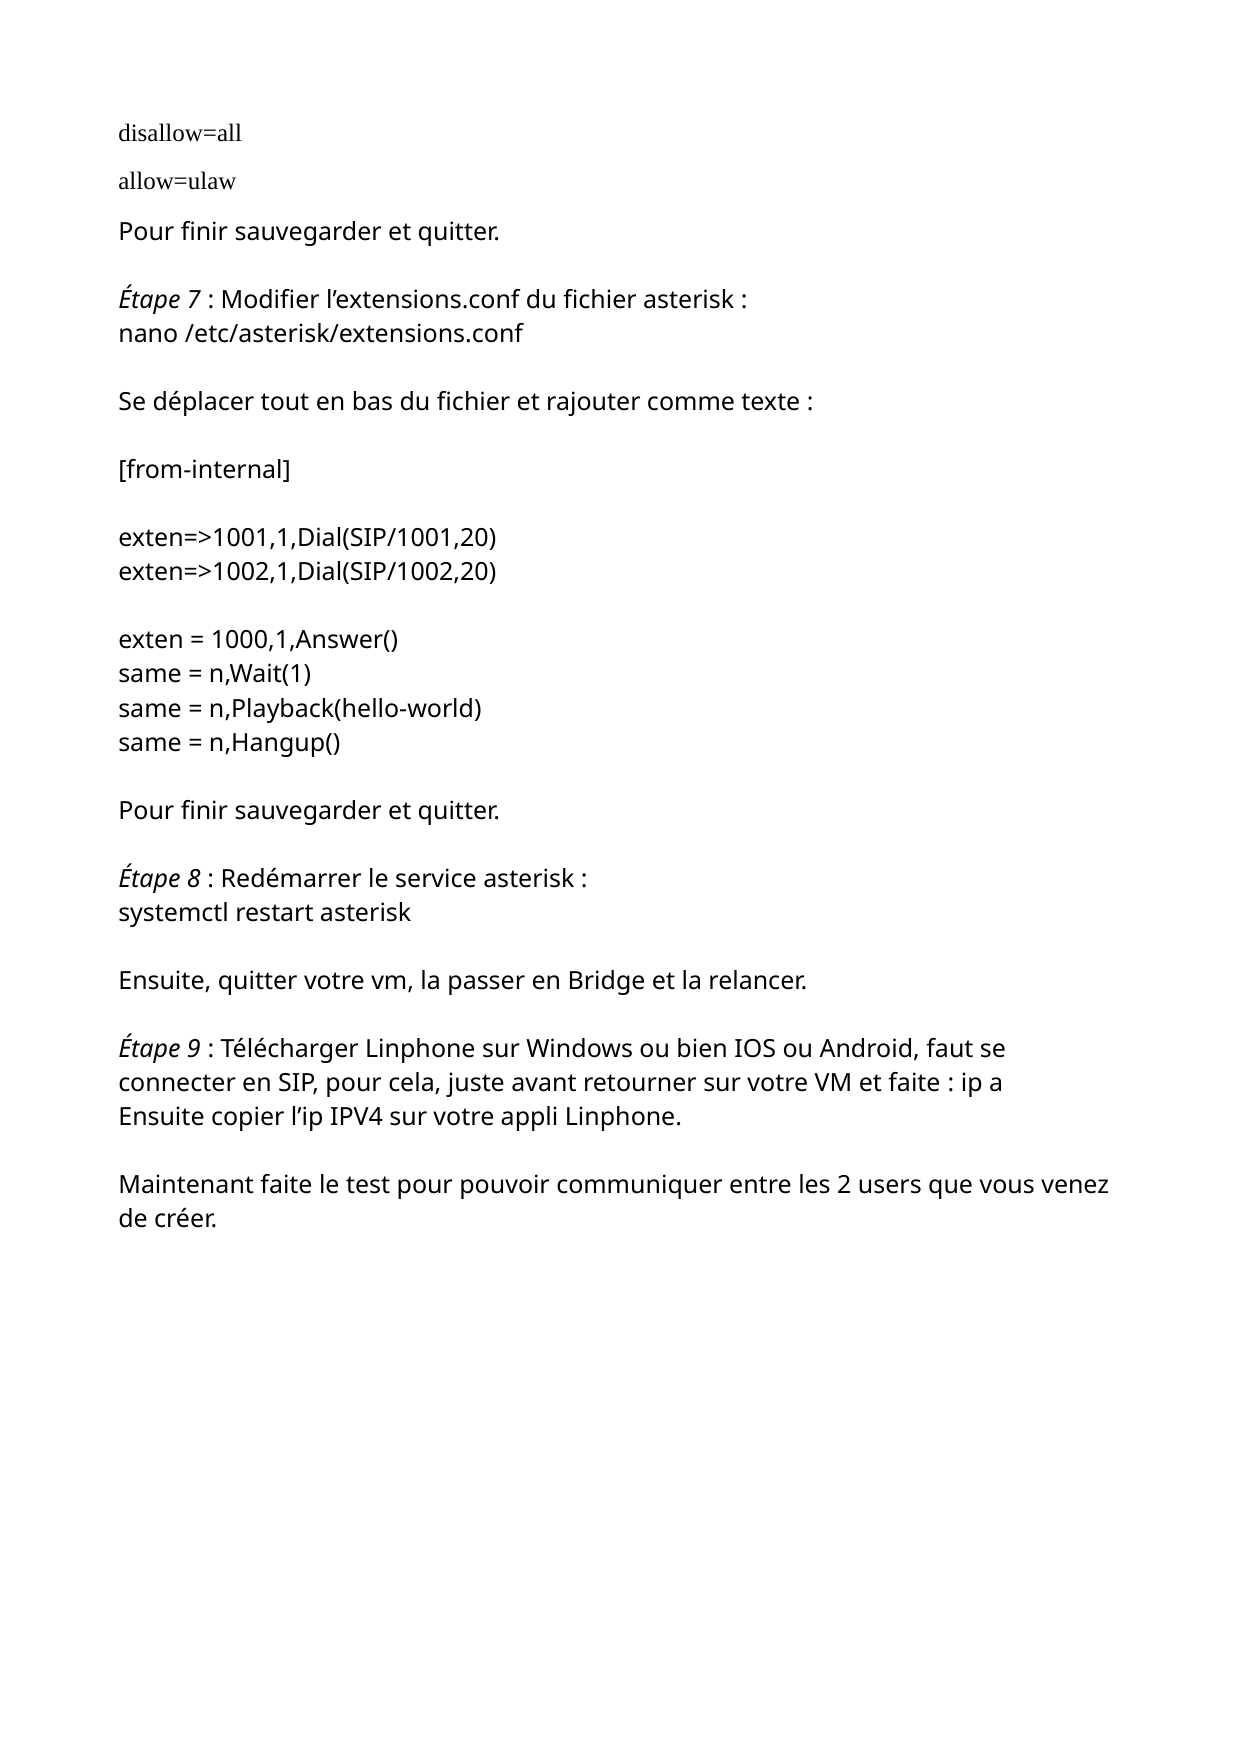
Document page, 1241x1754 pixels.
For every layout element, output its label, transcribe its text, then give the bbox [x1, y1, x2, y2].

text Étape 9 : Télécharger Linphone sur Windows ou bien IOS ou Android, faut se connecter en SIP, pour cela, juste avant retourner sur votre VM et faite : ip a [118, 1031, 1122, 1099]
text same = n,Wait(1) [118, 656, 1122, 690]
text systemctl restart asterisk [118, 894, 1122, 929]
text exten = 1000,1,Answer() [118, 622, 1122, 656]
text [from-internal] [118, 452, 1122, 486]
text Se déplacer tout en bas du fichier et rajouter comme texte : [118, 384, 1122, 418]
text exten=>1002,1,Dial(SIP/1002,20) [118, 554, 1122, 588]
text disallow=all [118, 118, 1122, 147]
text same = n,Playback(hello-world) [118, 690, 1122, 724]
text Étape 7 : Modifier l’extensions.conf du fichier asterisk : [118, 281, 1122, 316]
text Pour finir sauvegarder et quitter. [118, 792, 1122, 826]
text Pour finir sauvegarder et quitter. [118, 213, 1122, 247]
text nano /etc/asterisk/extensions.conf [118, 316, 1122, 349]
text same = n,Hangup() [118, 724, 1122, 758]
text exten=>1001,1,Dial(SIP/1001,20) [118, 520, 1122, 554]
text Étape 8 : Redémarrer le service asterisk : [118, 861, 1122, 894]
text Ensuite, quitter votre vm, la passer en Bridge et la relancer. [118, 963, 1122, 997]
text Ensuite copier l’ip IPV4 sur votre appli Linphone. [118, 1099, 1122, 1133]
text Maintenant faite le test pour pouvoir communiquer entre les 2 users que vous venez de créer. [118, 1167, 1122, 1235]
text allow=ulaw [118, 166, 1122, 194]
